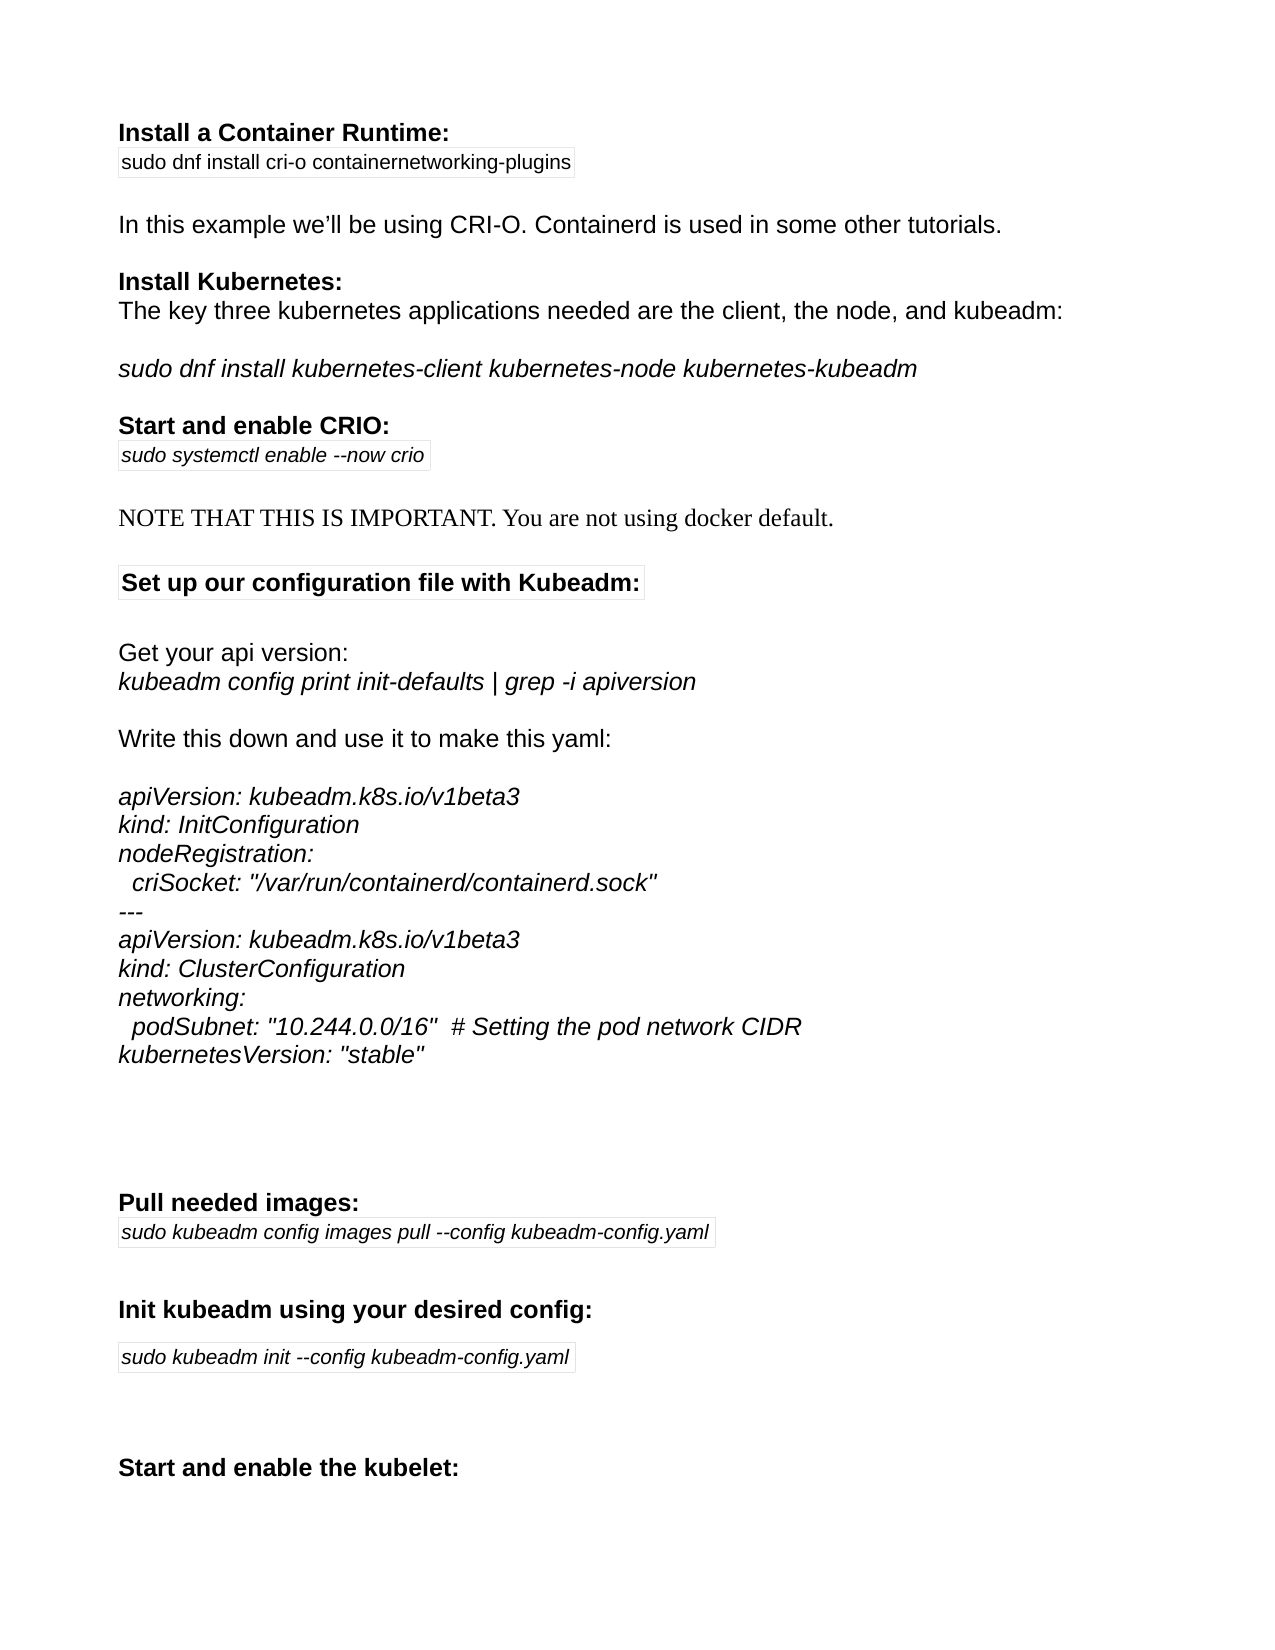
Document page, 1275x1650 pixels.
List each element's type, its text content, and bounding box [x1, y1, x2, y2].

text Get your api version: [118, 638, 1157, 666]
text [576, 1342, 1157, 1372]
text Pull needed images: [118, 1188, 1157, 1217]
text sudo kubeadm init --config kubeadm-config.yaml [119, 1343, 575, 1372]
text nodeRegistration: [118, 839, 1157, 868]
text Start and enable CRIO: [118, 411, 1157, 440]
text Write this down and use it to make this yaml: [118, 724, 1157, 753]
text The key three kubernetes applications needed are the client, the node, and kubeadm: [118, 296, 1157, 325]
text Install a Container Runtime: [118, 118, 1157, 147]
text sudo systemctl enable --now crio [119, 441, 430, 470]
text networking: [118, 983, 1157, 1011]
text sudo dnf install kubernetes-client kubernetes-node kubernetes-kubeadm [118, 354, 1157, 411]
text [716, 1217, 1157, 1247]
text kubernetesVersion: "stable" [118, 1040, 1157, 1069]
text Init kubeadm using your desired config: [118, 1294, 1157, 1323]
text In this example we’ll be using CRI-O. Containerd is used in some other tutorials. [118, 210, 1157, 239]
text kind: InitConfiguration [118, 810, 1157, 839]
text NOTE THAT THIS IS IMPORTANT. You are not using docker default. [118, 503, 1157, 532]
text kubeadm config print init-defaults | grep -i apiversion [118, 666, 1157, 695]
text Install Kubernetes: [118, 267, 1157, 296]
text sudo kubeadm config images pull --config kubeadm-config.yaml [119, 1218, 715, 1247]
text apiVersion: kubeadm.k8s.io/v1beta3 [118, 925, 1157, 954]
text [431, 440, 1157, 470]
text --- [118, 896, 1157, 925]
text criSocket: "/var/run/containerd/containerd.sock" [118, 868, 1157, 896]
text podSubnet: "10.244.0.0/16" # Setting the pod network CIDR [118, 1011, 1157, 1040]
text Start and enable the kubelet: [118, 1453, 1157, 1482]
text Set up our configuration file with Kubeadm: [119, 566, 644, 599]
text [575, 147, 1157, 177]
text apiVersion: kubeadm.k8s.io/v1beta3 [118, 781, 1157, 810]
text sudo dnf install cri-o containernetworking-plugins [119, 148, 574, 177]
text kind: ClusterConfiguration [118, 954, 1157, 983]
text [645, 565, 1157, 599]
